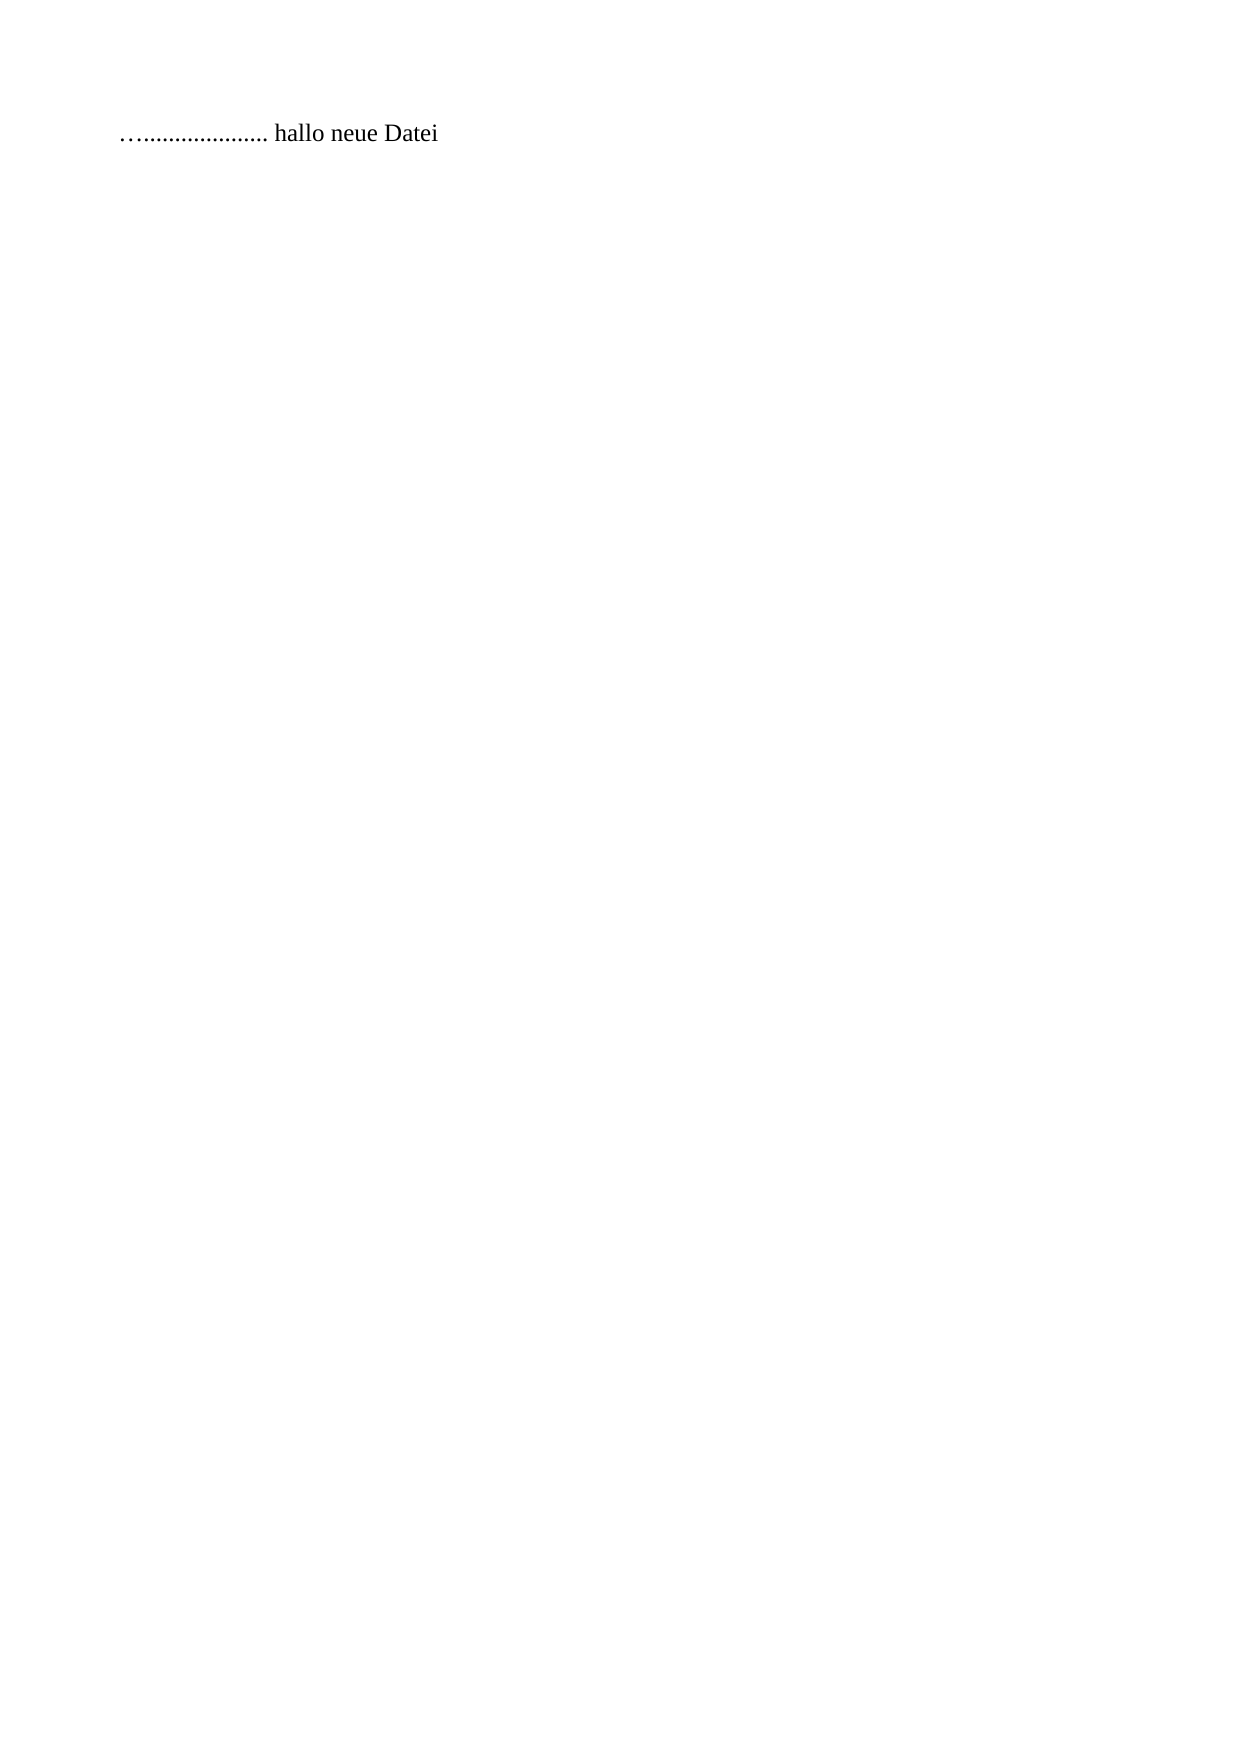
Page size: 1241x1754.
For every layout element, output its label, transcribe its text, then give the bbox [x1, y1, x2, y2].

text ….................... hallo neue Datei [118, 118, 1122, 147]
